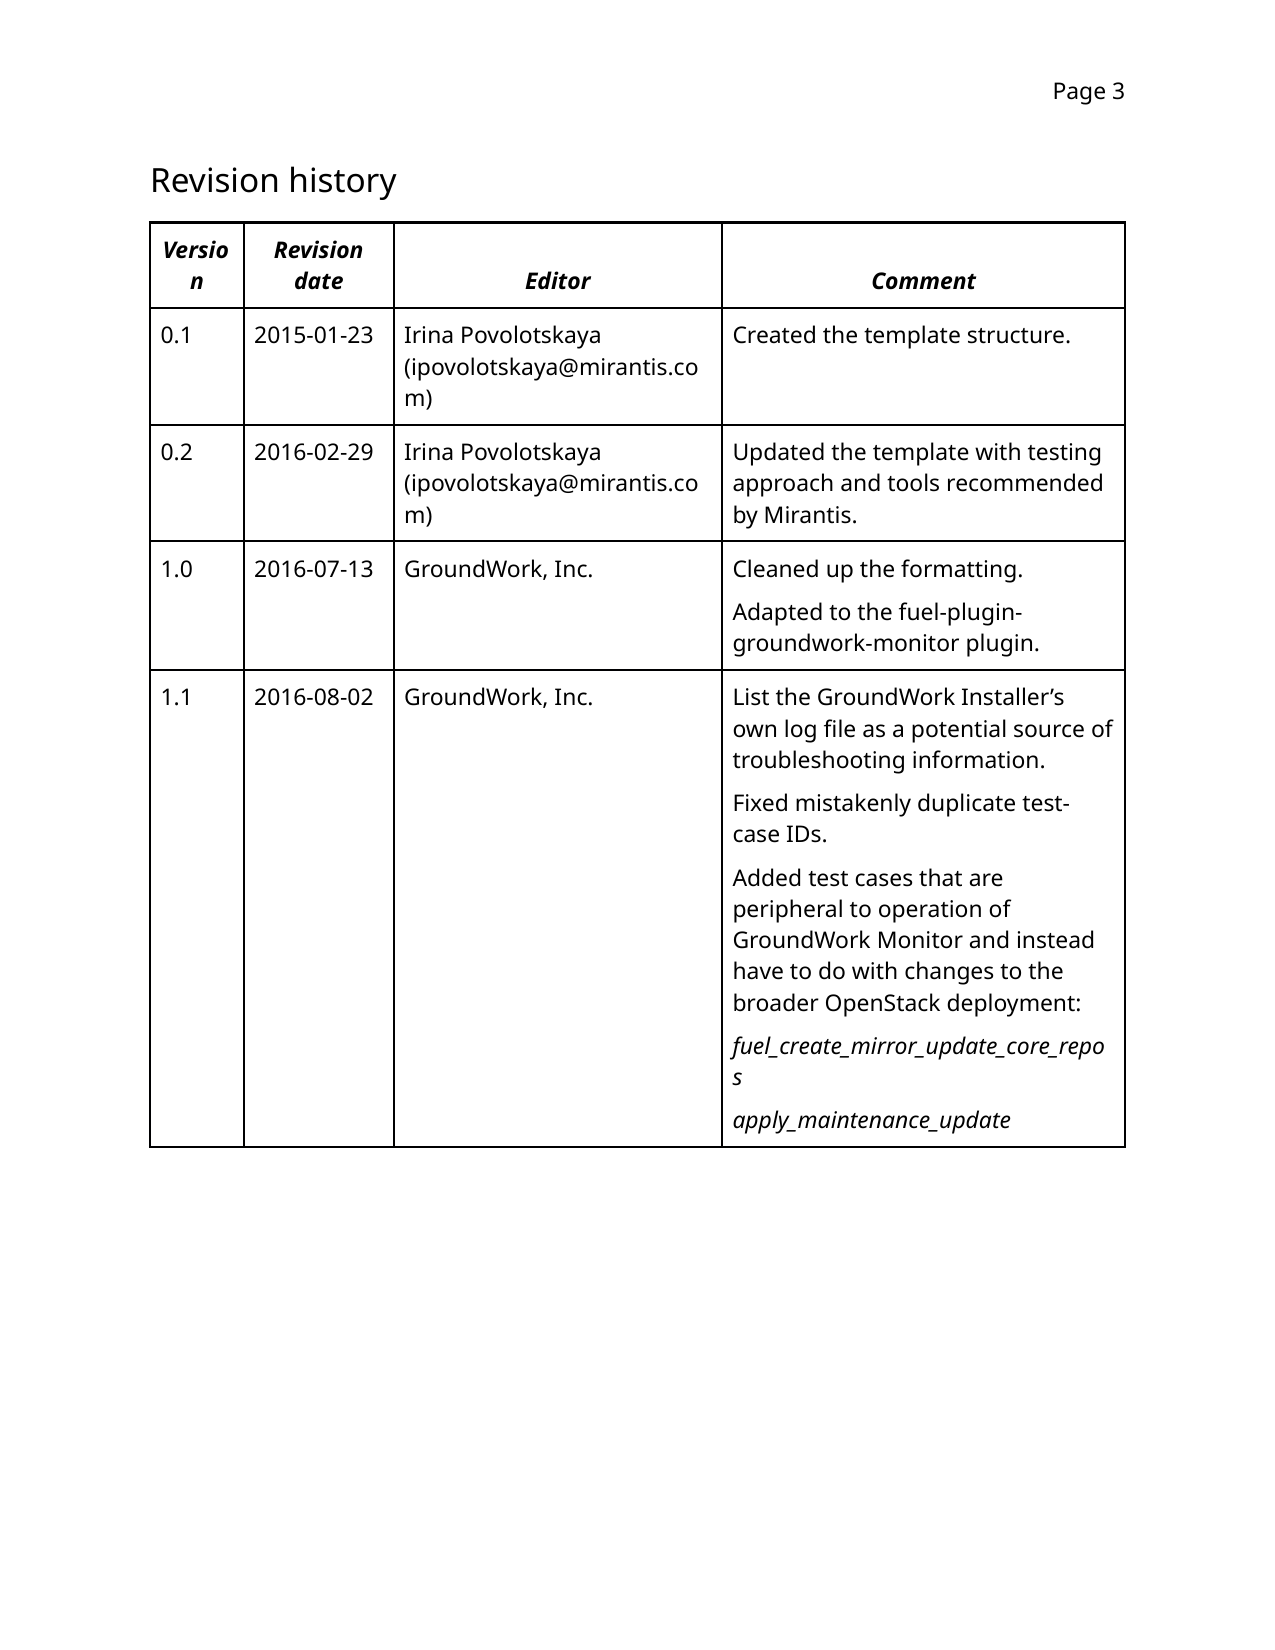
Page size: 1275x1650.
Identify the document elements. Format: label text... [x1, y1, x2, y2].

table_cell Created the template structure. [723, 309, 1124, 423]
table_cell 2016-02-29 [245, 426, 393, 540]
table_cell List the GroundWork Installer’s own log file as a potential source of troubleshooting information. Fixed mistakenly duplicate test-case IDs. Added test cases that are peripheral to operation of GroundWork Monitor and instead have to do with changes to the broader OpenStack deployment: fuel_create_mirror_update_core_repos apply_maintenance_update [723, 671, 1124, 1146]
table_cell 0.2 [151, 426, 243, 540]
table_cell GroundWork, Inc. [395, 542, 721, 669]
table_cell 1.1 [151, 671, 243, 1146]
table_cell 2015-01-23 [245, 309, 393, 423]
table_header Editor [395, 224, 721, 307]
table_cell 2016-07-13 [245, 542, 393, 669]
table_cell Irina Povolotskaya (ipovolotskaya@mirantis.com) [395, 309, 721, 423]
table_cell 1.0 [151, 542, 243, 669]
table_header Revision date [245, 224, 393, 307]
table_cell Updated the template with testing approach and tools recommended by Mirantis. [723, 426, 1124, 540]
table_cell GroundWork, Inc. [395, 671, 721, 1146]
table_cell 0.1 [151, 309, 243, 423]
subtitle Revision history [150, 157, 1125, 203]
table_header Comment [723, 224, 1124, 307]
table_cell Cleaned up the formatting. Adapted to the fuel-plugin-groundwork-monitor plugin. [723, 542, 1124, 669]
table_cell 2016-08-02 [245, 671, 393, 1146]
table_cell Irina Povolotskaya (ipovolotskaya@mirantis.com) [395, 426, 721, 540]
table_header Version [151, 224, 243, 307]
